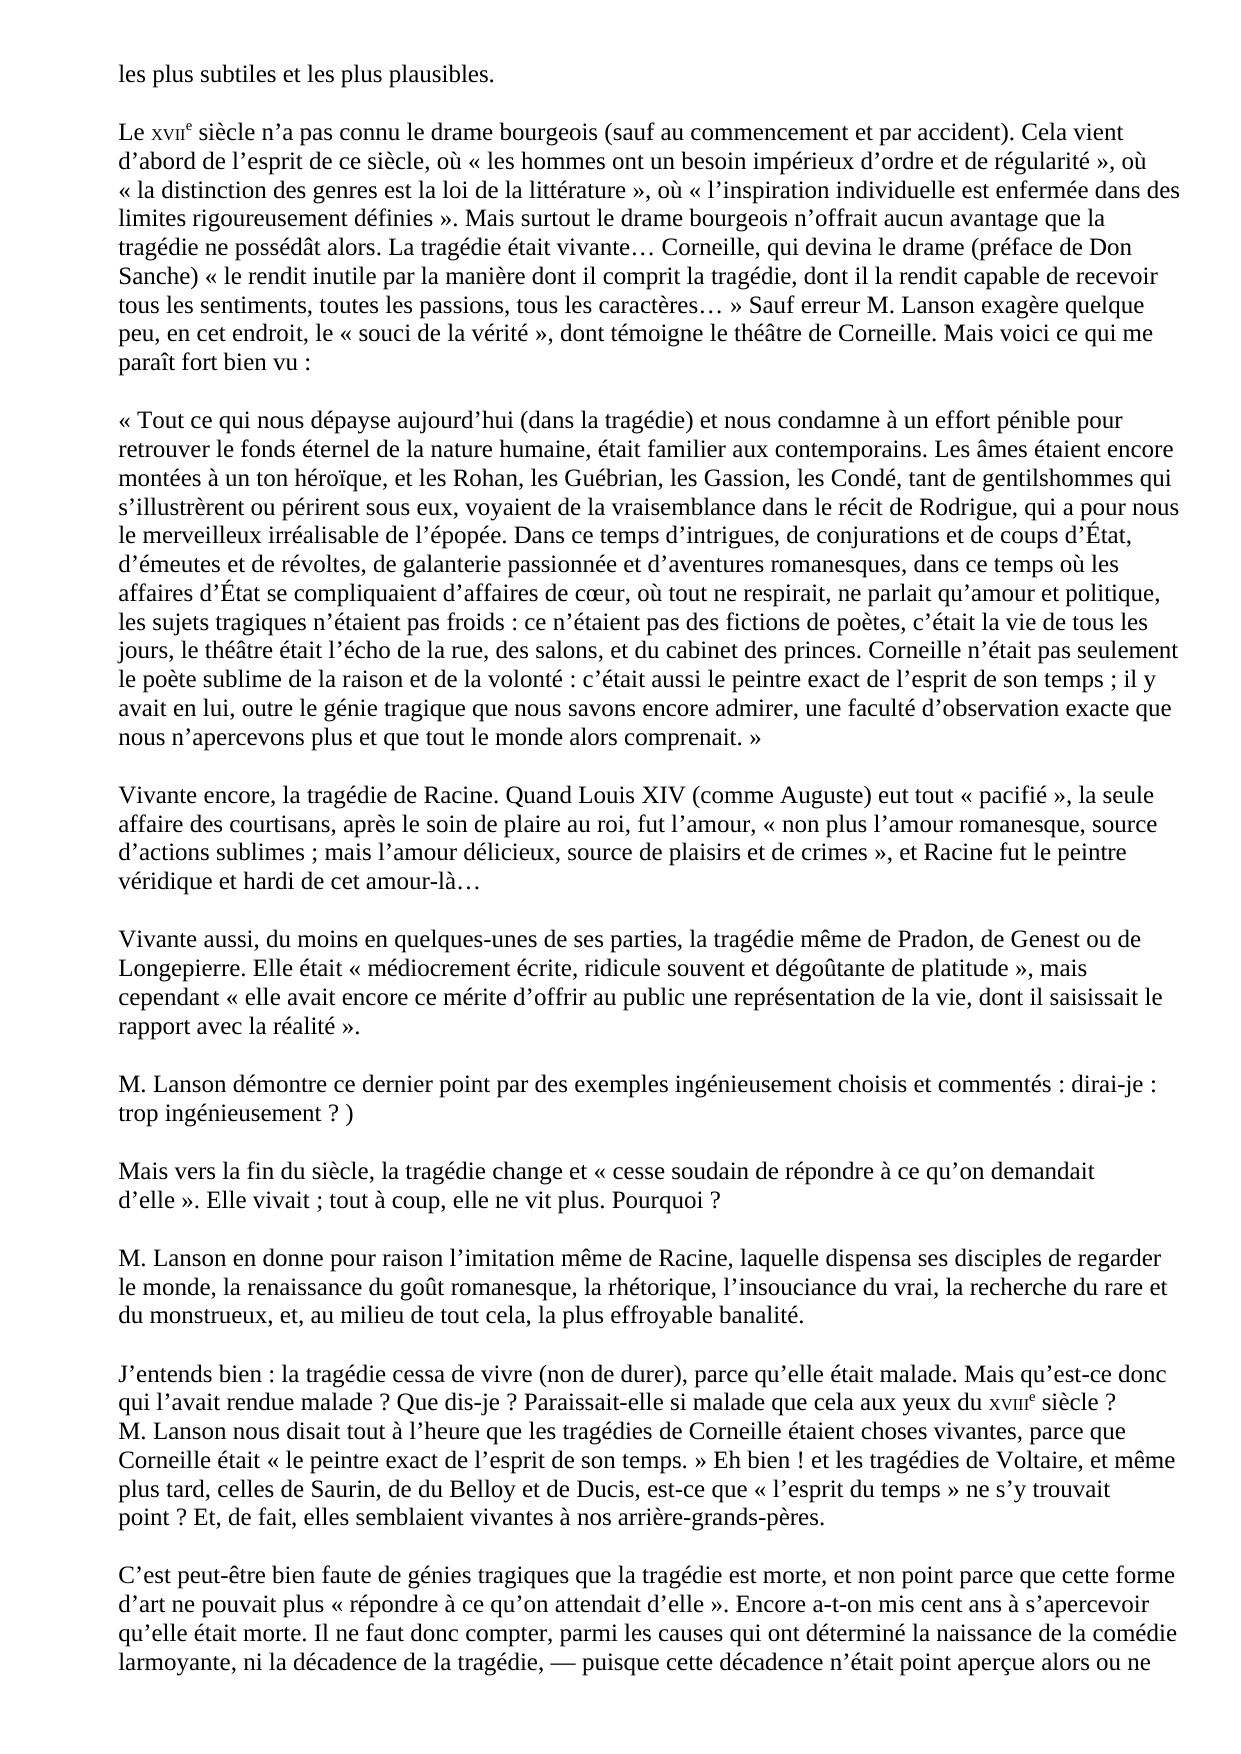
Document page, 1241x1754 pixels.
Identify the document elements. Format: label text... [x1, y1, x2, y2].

text « Tout ce qui nous dépayse aujourd’hui (dans la tragédie) et nous condamne à un effort pénible pour retrouver le fonds éternel de la nature humaine, était familier aux contemporains. Les âmes étaient encore montées à un ton héroïque, et les Rohan, les Guébrian, les Gassion, les Condé, tant de gentilshommes qui s’illustrèrent ou périrent sous eux, voyaient de la vraisemblance dans le récit de Rodrigue, qui a pour nous le merveilleux irréalisable de l’épopée. Dans ce temps d’intrigues, de conjurations et de coups d’État, d’émeutes et de révoltes, de galanterie passionnée et d’aventures romanesques, dans ce temps où les affaires d’État se compliquaient d’affaires de cœur, où tout ne respirait, ne parlait qu’amour et politique, les sujets tragiques n’étaient pas froids : ce n’étaient pas des fictions de poètes, c’était la vie de tous les jours, le théâtre était l’écho de la rue, des salons, et du cabinet des princes. Corneille n’était pas seulement le poète sublime de la raison et de la volonté : c’était aussi le peintre exact de l’esprit de son temps ; il y avait en lui, outre le génie tragique que nous savons encore admirer, une faculté d’observation exacte que nous n’apercevons plus et que tout le monde alors comprenait. » [118, 406, 1181, 751]
text Vivante aussi, du moins en quelques-unes de ses parties, la tragédie même de Pradon, de Genest ou de Longepierre. Elle était « médiocrement écrite, ridicule souvent et dégoûtante de platitude », mais cependant « elle avait encore ce mérite d’offrir au public une représentation de la vie, dont il saisissait le rapport avec la réalité ». [118, 924, 1181, 1039]
text Vivante encore, la tragédie de Racine. Quand Louis XIV (comme Auguste) eut tout « pacifié », la seule affaire des courtisans, après le soin de plaire au roi, fut l’amour, « non plus l’amour romanesque, source d’actions sublimes ; mais l’amour délicieux, source de plaisirs et de crimes », et Racine fut le peintre véridique et hardi de cet amour-là… [118, 780, 1181, 895]
text les plus subtiles et les plus plausibles. [118, 59, 1181, 88]
text Mais vers la fin du siècle, la tragédie change et « cesse soudain de répondre à ce qu’on demandait d’elle ». Elle vivait ; tout à coup, elle ne vit plus. Pourquoi ? [118, 1156, 1181, 1213]
text M. Lanson démontre ce dernier point par des exemples ingénieusement choisis et commentés : dirai-je : trop ingénieusement ? ) [118, 1069, 1181, 1126]
text C’est peut-être bien faute de génies tragiques que la tragédie est morte, et non point parce que cette forme d’art ne pouvait plus « répondre à ce qu’on attendait d’elle ». Encore a-t-on mis cent ans à s’apercevoir qu’elle était morte. Il ne faut donc compter, parmi les causes qui ont déterminé la naissance de la comédie larmoyante, ni la décadence de la tragédie, — puisque cette décadence n’était point aperçue alors ou ne [118, 1561, 1181, 1676]
text J’entends bien : la tragédie cessa de vivre (non de durer), parce qu’elle était malade. Mais qu’est-ce donc qui l’avait rendue malade ? Que dis-je ? Paraissait-elle si malade que cela aux yeux du xviiie siècle ? M. Lanson nous disait tout à l’heure que les tragédies de Corneille étaient choses vivantes, parce que Corneille était « le peintre exact de l’esprit de son temps. » Eh bien ! et les tragédies de Voltaire, et même plus tard, celles de Saurin, de du Belloy et de Ducis, est-ce que « l’esprit du temps » ne s’y trouvait point ? Et, de fait, elles semblaient vivantes à nos arrière-grands-pères. [118, 1359, 1181, 1531]
text M. Lanson en donne pour raison l’imitation même de Racine, laquelle dispensa ses disciples de regarder le monde, la renaissance du goût romanesque, la rhétorique, l’insouciance du vrai, la recherche du rare et du monstrueux, et, au milieu de tout cela, la plus effroyable banalité. [118, 1243, 1181, 1329]
text Le xviie siècle n’a pas connu le drame bourgeois (sauf au commencement et par accident). Cela vient d’abord de l’esprit de ce siècle, où « les hommes ont un besoin impérieux d’ordre et de régularité », où « la distinction des genres est la loi de la littérature », où « l’inspiration individuelle est enfermée dans des limites rigoureusement définies ». Mais surtout le drame bourgeois n’offrait aucun avantage que la tragédie ne possédât alors. La tragédie était vivante… Corneille, qui devina le drame (préface de Don Sanche) « le rendit inutile par la manière dont il comprit la tragédie, dont il la rendit capable de recevoir tous les sentiments, toutes les passions, tous les caractères… » Sauf erreur M. Lanson exagère quelque peu, en cet endroit, le « souci de la vérité », dont témoigne le théâtre de Corneille. Mais voici ce qui me paraît fort bien vu : [118, 117, 1181, 376]
